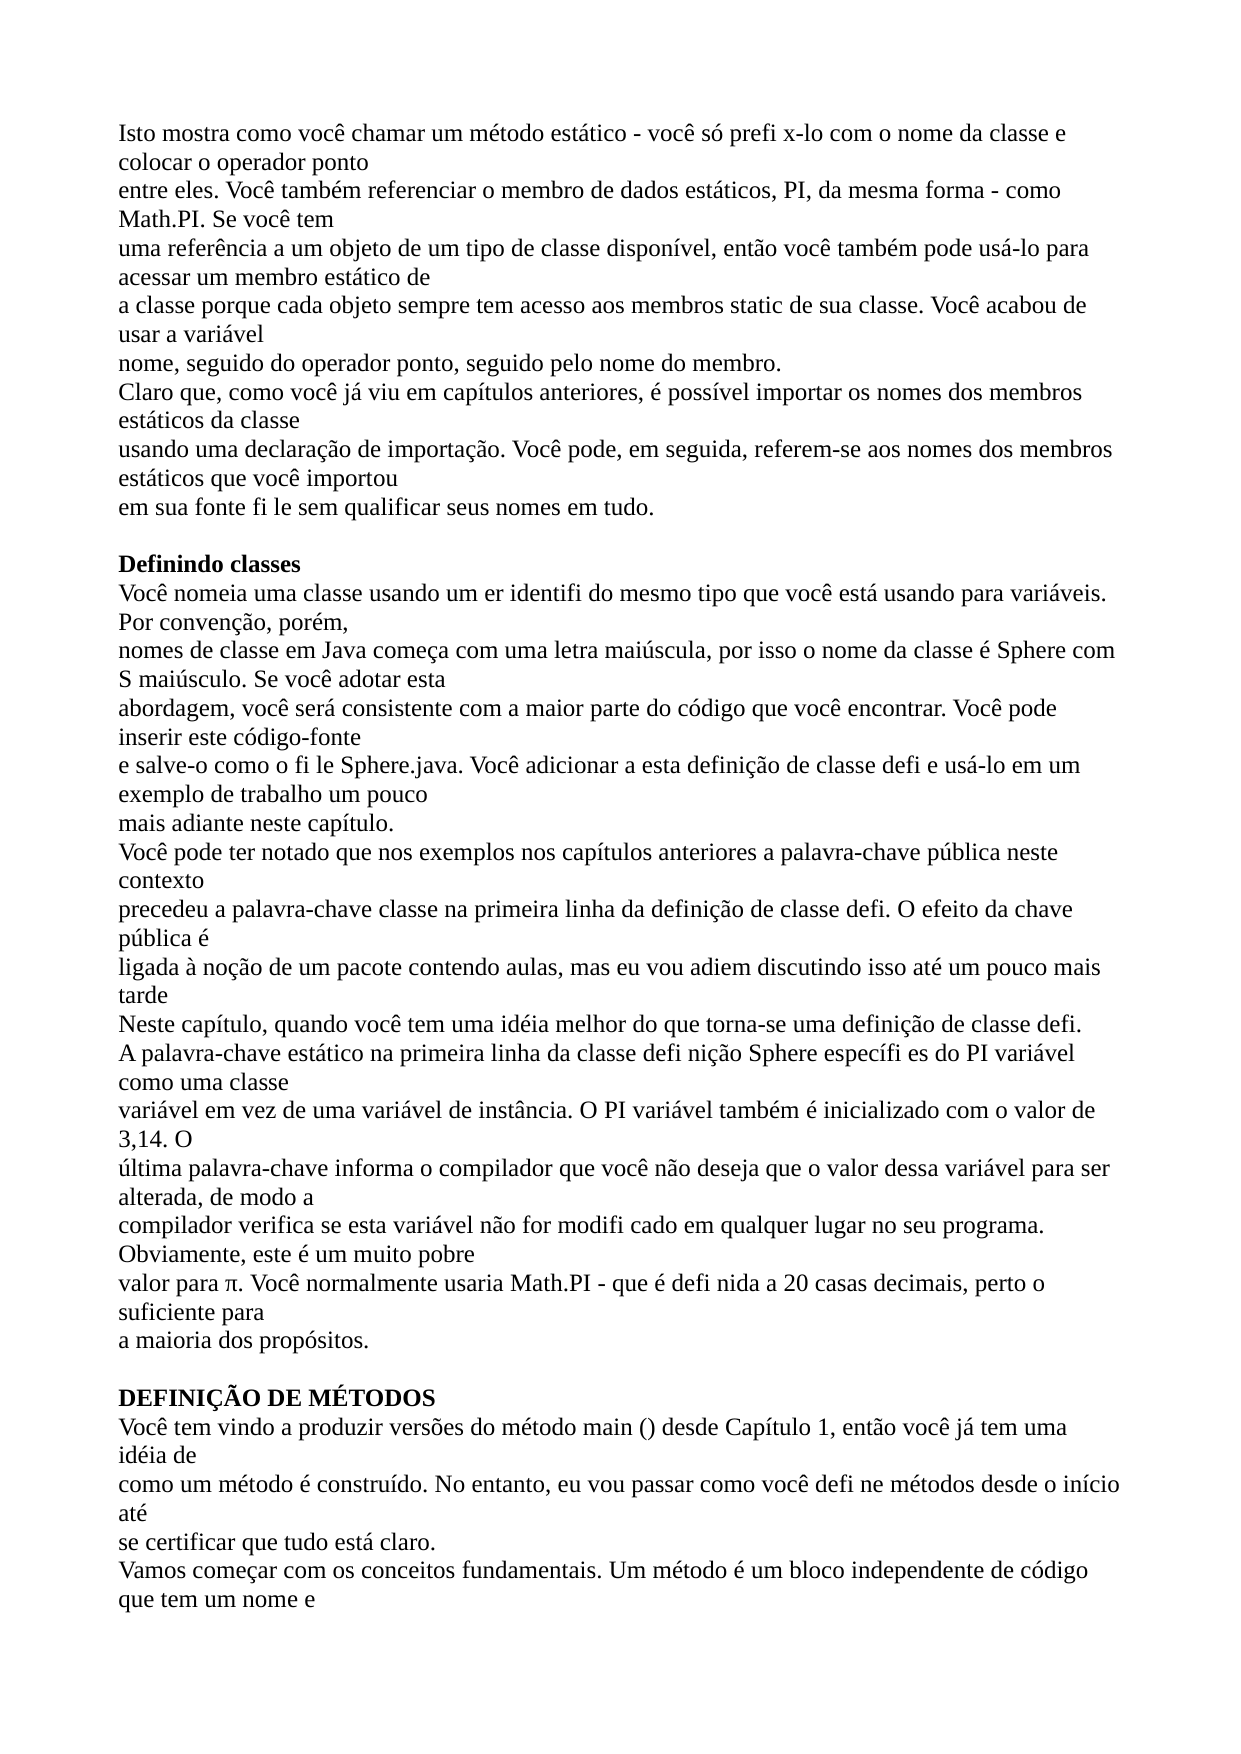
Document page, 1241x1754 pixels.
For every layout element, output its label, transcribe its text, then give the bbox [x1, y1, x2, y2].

text em sua fonte fi le sem qualificar seus nomes em tudo. [118, 492, 1122, 521]
text variável em vez de uma variável de instância. O PI variável também é inicializado com o valor de 3,14. O [118, 1096, 1122, 1153]
text entre eles. Você também referenciar o membro de dados estáticos, PI, da mesma forma - como Math.PI. Se você tem [118, 176, 1122, 233]
text Definindo classes [118, 549, 1122, 578]
text a maioria dos propósitos. [118, 1326, 1122, 1354]
text uma referência a um objeto de um tipo de classe disponível, então você também pode usá-lo para acessar um membro estático de [118, 233, 1122, 291]
text Vamos começar com os conceitos fundamentais. Um método é um bloco independente de código que tem um nome e [118, 1556, 1122, 1613]
text se certificar que tudo está claro. [118, 1527, 1122, 1556]
text Claro que, como você já viu em capítulos anteriores, é possível importar os nomes dos membros estáticos da classe [118, 377, 1122, 434]
text Neste capítulo, quando você tem uma idéia melhor do que torna-se uma definição de classe defi. [118, 1009, 1122, 1038]
text nomes de classe em Java começa com uma letra maiúscula, por isso o nome da classe é Sphere com S maiúsculo. Se você adotar esta [118, 636, 1122, 693]
text Você nomeia uma classe usando um er identifi do mesmo tipo que você está usando para variáveis. Por convenção, porém, [118, 578, 1122, 636]
text DEFINIÇÃO DE MÉTODOS [118, 1383, 1122, 1412]
text ligada à noção de um pacote contendo aulas, mas eu vou adiem discutindo isso até um pouco mais tarde [118, 952, 1122, 1009]
text Você tem vindo a produzir versões do método main () desde Capítulo 1, então você já tem uma idéia de [118, 1412, 1122, 1469]
text a classe porque cada objeto sempre tem acesso aos membros static de sua classe. Você acabou de usar a variável [118, 291, 1122, 348]
text Isto mostra como você chamar um método estático - você só prefi x-lo com o nome da classe e colocar o operador ponto [118, 118, 1122, 176]
text compilador verifica se esta variável não for modifi cado em qualquer lugar no seu programa. Obviamente, este é um muito pobre [118, 1211, 1122, 1268]
text nome, seguido do operador ponto, seguido pelo nome do membro. [118, 348, 1122, 377]
text e salve-o como o fi le Sphere.java. Você adicionar a esta definição de classe defi e usá-lo em um exemplo de trabalho um pouco [118, 751, 1122, 808]
text valor para π. Você normalmente usaria Math.PI - que é defi nida a 20 casas decimais, perto o suficiente para [118, 1268, 1122, 1326]
text abordagem, você será consistente com a maior parte do código que você encontrar. Você pode inserir este código-fonte [118, 693, 1122, 751]
text como um método é construído. No entanto, eu vou passar como você defi ne métodos desde o início até [118, 1469, 1122, 1527]
text Você pode ter notado que nos exemplos nos capítulos anteriores a palavra-chave pública neste contexto [118, 837, 1122, 894]
text usando uma declaração de importação. Você pode, em seguida, referem-se aos nomes dos membros estáticos que você importou [118, 434, 1122, 492]
text A palavra-chave estático na primeira linha da classe defi nição Sphere específi es do PI variável como uma classe [118, 1038, 1122, 1096]
text última palavra-chave informa o compilador que você não deseja que o valor dessa variável para ser alterada, de modo a [118, 1153, 1122, 1211]
text precedeu a palavra-chave classe na primeira linha da definição de classe defi. O efeito da chave pública é [118, 894, 1122, 952]
text mais adiante neste capítulo. [118, 808, 1122, 837]
